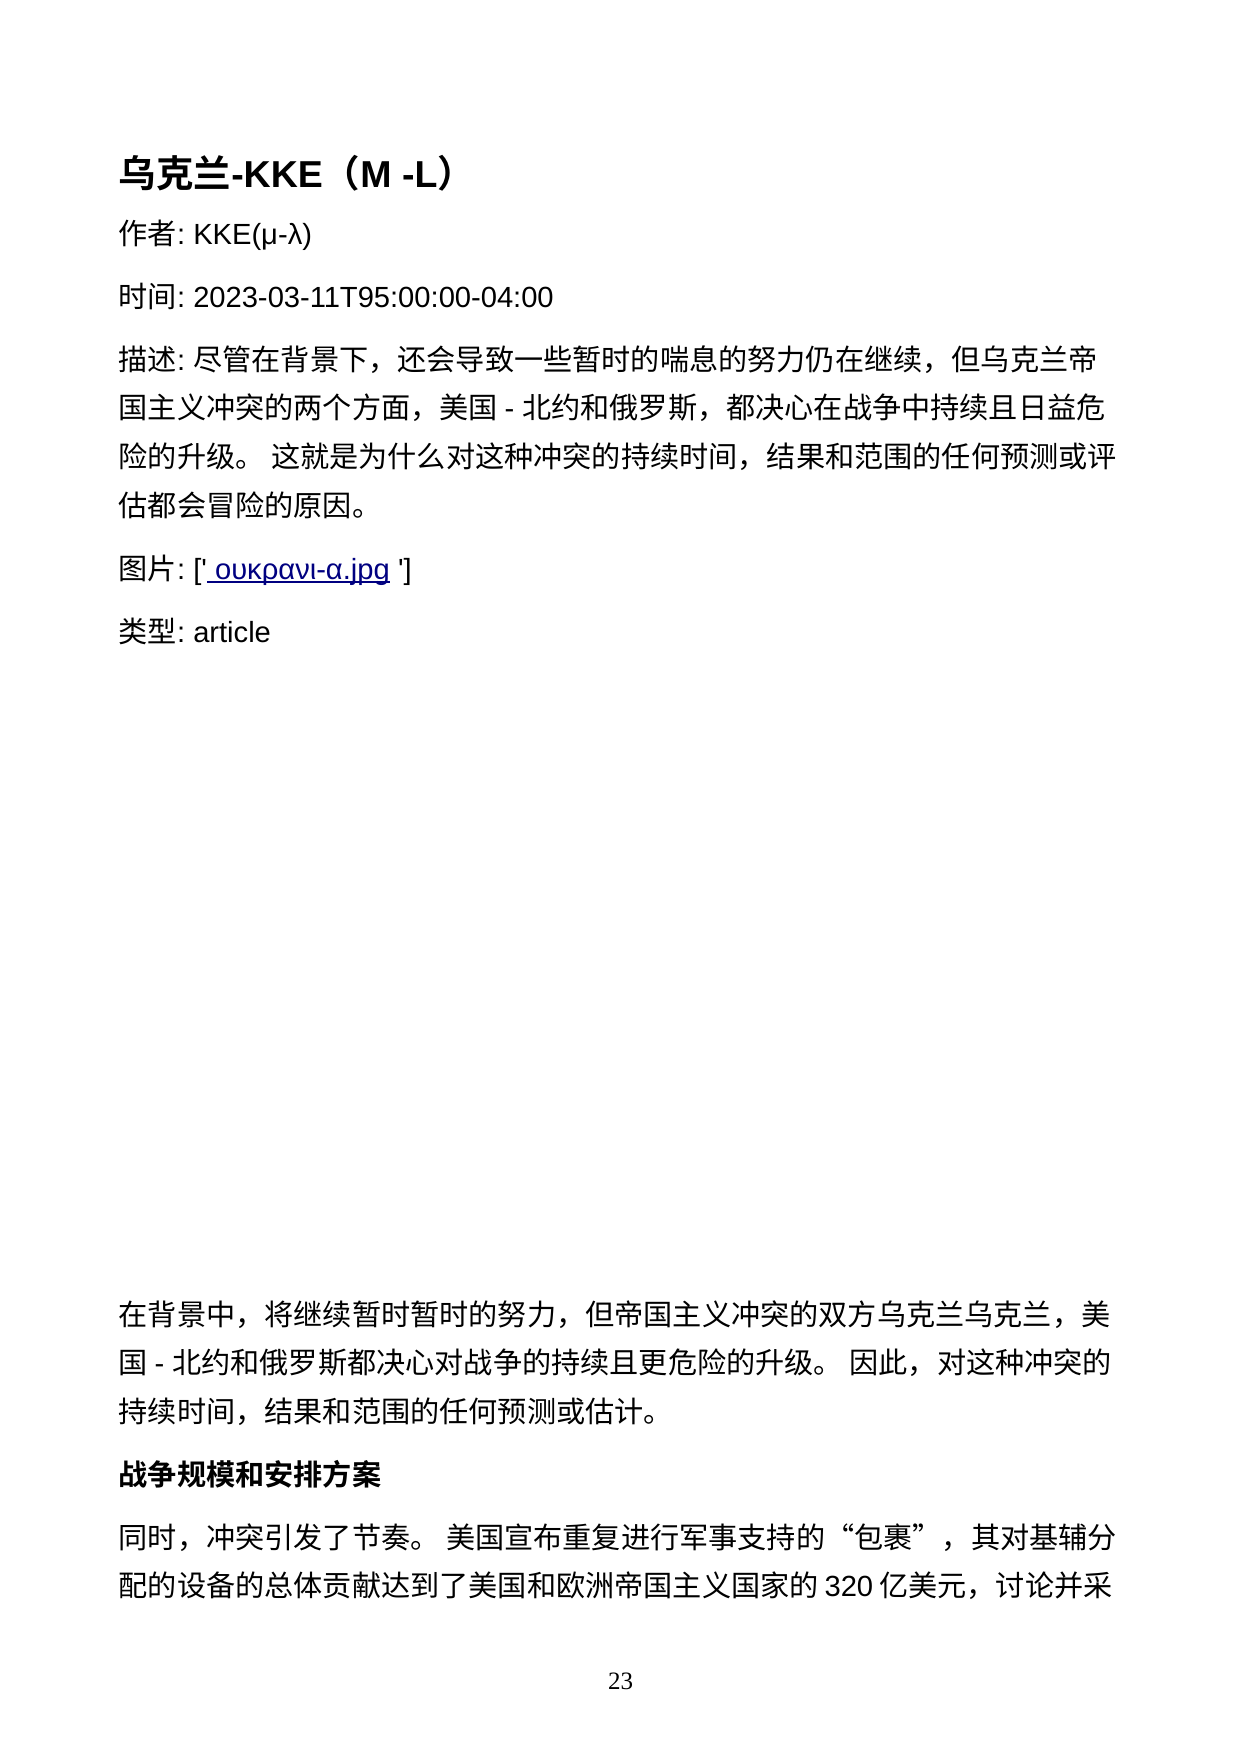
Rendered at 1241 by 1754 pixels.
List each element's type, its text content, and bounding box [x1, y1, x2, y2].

text 描述: 尽管在背景下，还会导致一些暂时的喘息的努力仍在继续，但乌克兰帝国主义冲突的两个方面，美国 - 北约和俄罗斯，都决心在战争中持续且日益危险的升级。 这就是为什么对这种冲突的持续时间，结果和范围的任何预测或评估都会冒险的原因。 [118, 337, 1122, 524]
text 战争规模和安排方案 [118, 1451, 1122, 1493]
text 同时，冲突引发了节奏。 美国宣布重复进行军事支持的“包裹”，其对基辅分配的设备的总体贡献达到了美国和欧洲帝国主义国家的320亿美元，讨论并采 [118, 1514, 1122, 1605]
subtitle 乌克兰-KKE（M -L） [118, 143, 1122, 198]
text 作者: ΚΚΕ(μ-λ) [118, 210, 1122, 253]
text 在背景中，将继续暂时暂时的努力，但帝国主义冲突的双方乌克兰乌克兰，美国 - 北约和俄罗斯都决心对战争的持续且更危险的升级。 因此，对这种冲突的持续时间，结果和范围的任何预测或估计。 [118, 672, 1122, 1430]
text 类型: article [118, 608, 1122, 651]
text 时间: 2023-03-11T95:00:00-04:00 [118, 273, 1122, 316]
text 图片: [' ουκρανι-α.jpg '] [118, 545, 1122, 588]
